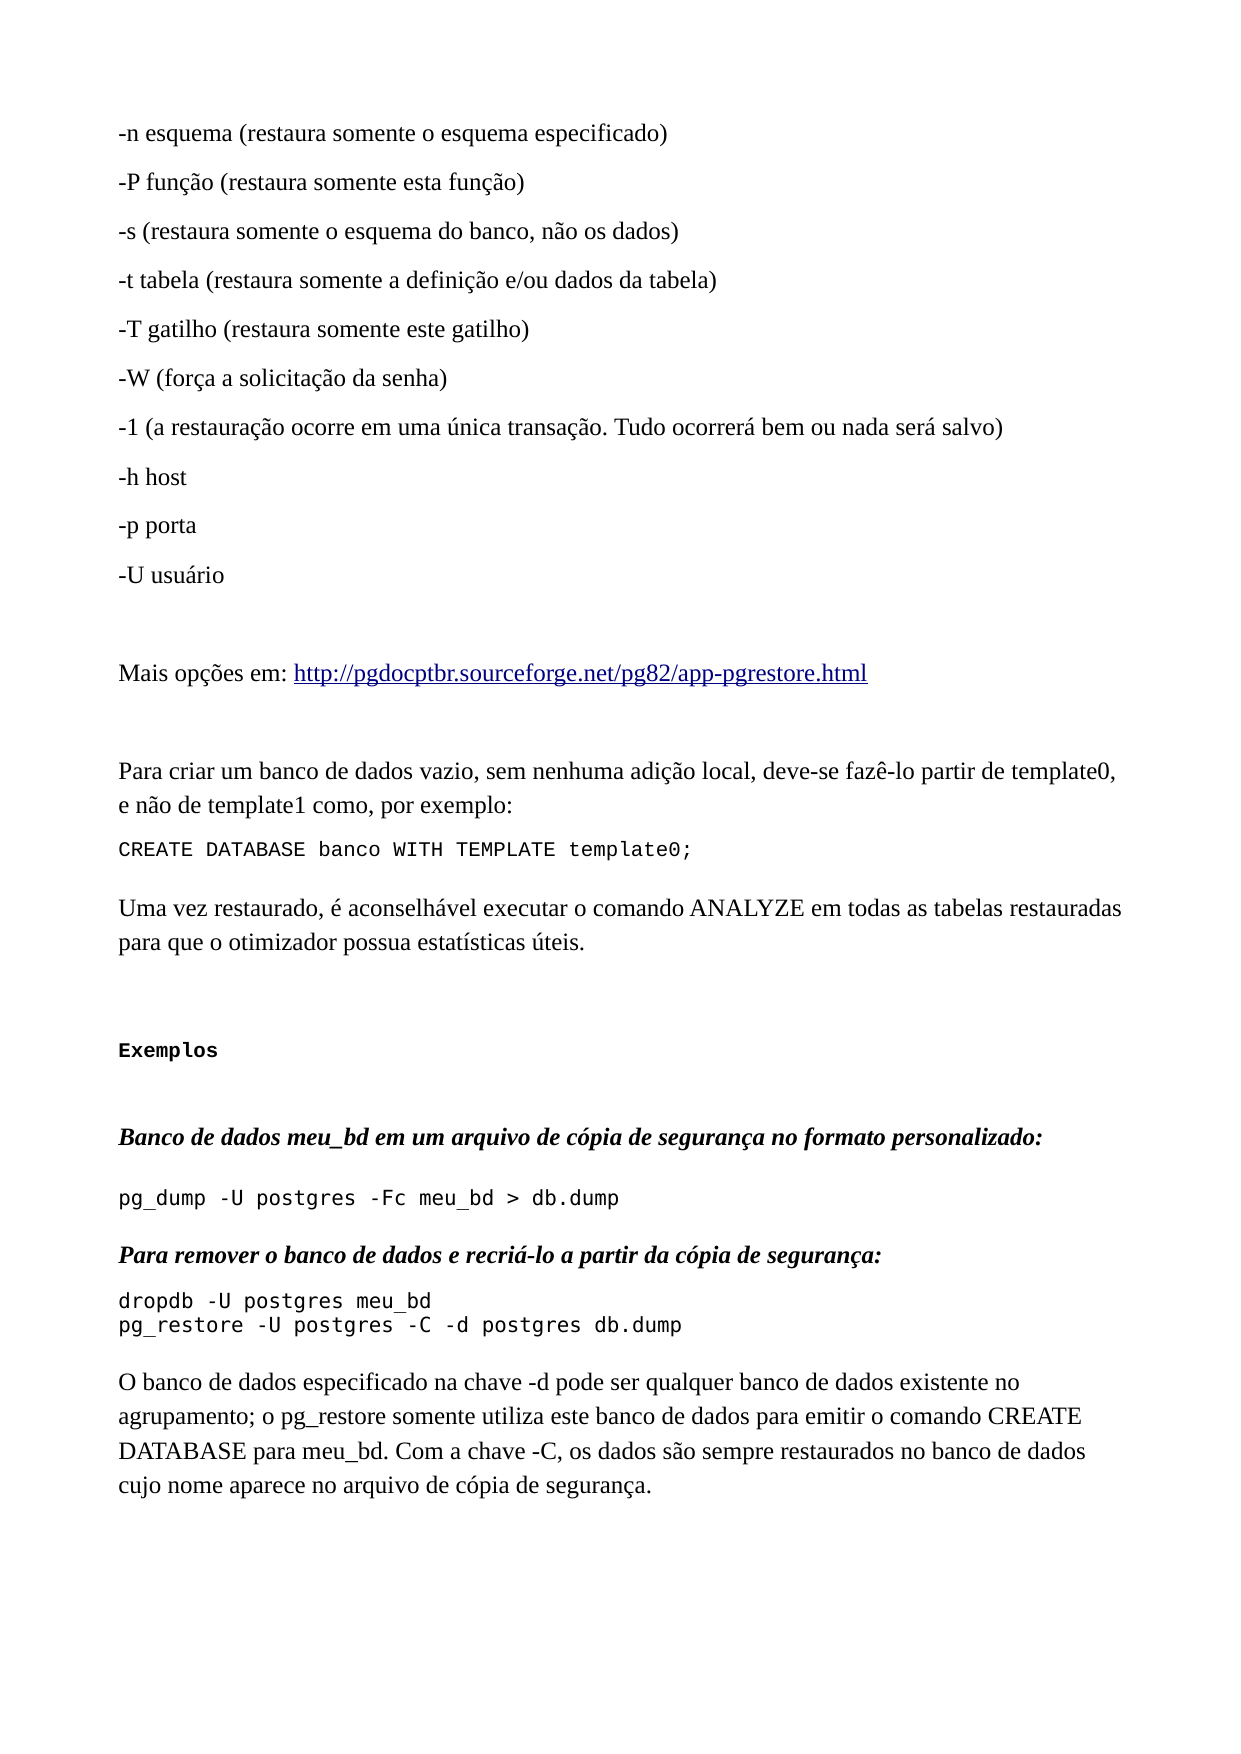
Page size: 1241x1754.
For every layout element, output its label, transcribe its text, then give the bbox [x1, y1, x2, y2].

text pg_dump -U postgres -Fc meu_bd > db.dump [118, 1186, 1122, 1210]
text -W (força a solicitação da senha) [118, 363, 1122, 392]
text Mais opções em: http://pgdocptbr.sourceforge.net/pg82/app-pgrestore.html [118, 658, 1122, 687]
text -p porta [118, 511, 1122, 539]
text -P função (restaura somente esta função) [118, 167, 1122, 196]
text -n esquema (restaura somente o esquema especificado) [118, 118, 1122, 147]
text dropdb -U postgres meu_bd [118, 1289, 1122, 1313]
text pg_restore -U postgres -C -d postgres db.dump [118, 1313, 1122, 1337]
text O banco de dados especificado na chave -d pode ser qualquer banco de dados existente no agrupamento; o pg_restore somente utiliza este banco de dados para emitir o comando CREATE DATABASE para meu_bd. Com a chave -C, os dados são sempre restaurados no banco de dados cujo nome aparece no arquivo de cópia de segurança. [118, 1367, 1122, 1499]
text Para criar um banco de dados vazio, sem nenhuma adição local, deve-se fazê-lo partir de template0, e não de template1 como, por exemplo: [118, 756, 1122, 819]
text CREATE DATABASE banco WITH TEMPLATE template0; [118, 839, 1122, 863]
text -s (restaura somente o esquema do banco, não os dados) [118, 216, 1122, 245]
text Exemplos [118, 1040, 1122, 1064]
text Para remover o banco de dados e recriá-lo a partir da cópia de segurança: [118, 1240, 1122, 1268]
text -1 (a restauração ocorre em uma única transação. Tudo ocorrerá bem ou nada será salvo) [118, 412, 1122, 441]
text -T gatilho (restaura somente este gatilho) [118, 314, 1122, 343]
text -U usuário [118, 560, 1122, 588]
text -t tabela (restaura somente a definição e/ou dados da tabela) [118, 265, 1122, 294]
text -h host [118, 462, 1122, 490]
text Uma vez restaurado, é aconselhável executar o comando ANALYZE em todas as tabelas restauradas para que o otimizador possua estatísticas úteis. [118, 893, 1122, 956]
text Banco de dados meu_bd em um arquivo de cópia de segurança no formato personalizado: [118, 1122, 1122, 1151]
